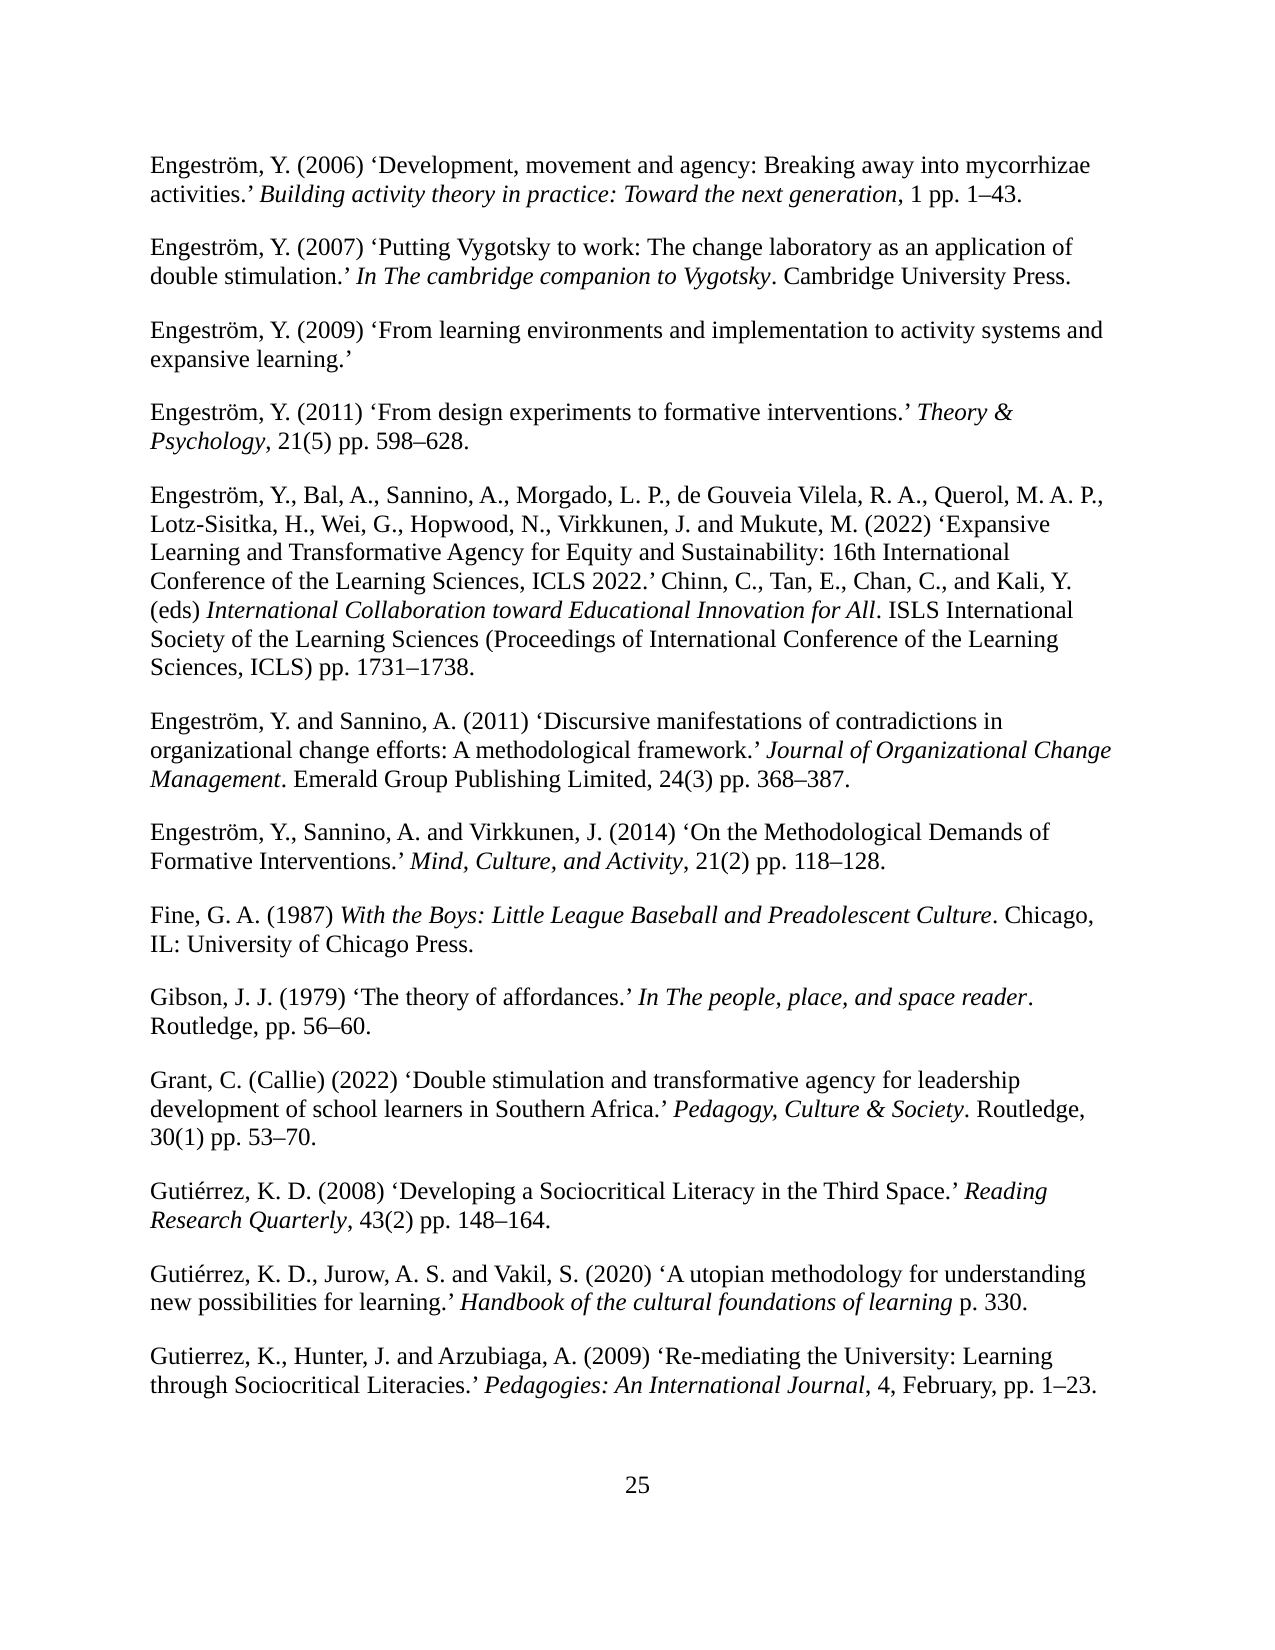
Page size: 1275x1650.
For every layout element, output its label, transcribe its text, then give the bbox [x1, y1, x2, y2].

text Engeström, Y. (2011) ‘From design experiments to formative interventions.’ Theory & Psychology, 21(5) pp. 598–628. [150, 397, 1125, 455]
text Engeström, Y. (2009) ‘From learning environments and implementation to activity systems and expansive learning.’ [150, 315, 1125, 372]
text Gutiérrez, K. D., Jurow, A. S. and Vakil, S. (2020) ‘A utopian methodology for understanding new possibilities for learning.’ Handbook of the cultural foundations of learning p. 330. [150, 1259, 1125, 1316]
text Engeström, Y., Bal, A., Sannino, A., Morgado, L. P., de Gouveia Vilela, R. A., Querol, M. A. P., Lotz-Sisitka, H., Wei, G., Hopwood, N., Virkkunen, J. and Mukute, M. (2022) ‘Expansive Learning and Transformative Agency for Equity and Sustainability: 16th International Conference of the Learning Sciences, ICLS 2022.’ Chinn, C., Tan, E., Chan, C., and Kali, Y. (eds) International Collaboration toward Educational Innovation for All. ISLS International Society of the Learning Sciences (Proceedings of International Conference of the Learning Sciences, ICLS) pp. 1731–1738. [150, 480, 1125, 681]
text Engeström, Y., Sannino, A. and Virkkunen, J. (2014) ‘On the Methodological Demands of Formative Interventions.’ Mind, Culture, and Activity, 21(2) pp. 118–128. [150, 817, 1125, 875]
text Grant, C. (Callie) (2022) ‘Double stimulation and transformative agency for leadership development of school learners in Southern Africa.’ Pedagogy, Culture & Society. Routledge, 30(1) pp. 53–70. [150, 1065, 1125, 1151]
text Gutiérrez, K. D. (2008) ‘Developing a Sociocritical Literacy in the Third Space.’ Reading Research Quarterly, 43(2) pp. 148–164. [150, 1176, 1125, 1234]
text Gibson, J. J. (1979) ‘The theory of affordances.’ In The people, place, and space reader. Routledge, pp. 56–60. [150, 982, 1125, 1040]
text Engeström, Y. (2006) ‘Development, movement and agency: Breaking away into mycorrhizae activities.’ Building activity theory in practice: Toward the next generation, 1 pp. 1–43. [150, 150, 1125, 207]
text Engeström, Y. (2007) ‘Putting Vygotsky to work: The change laboratory as an application of double stimulation.’ In The cambridge companion to Vygotsky. Cambridge University Press. [150, 232, 1125, 290]
text Gutierrez, K., Hunter, J. and Arzubiaga, A. (2009) ‘Re-mediating the University: Learning through Sociocritical Literacies.’ Pedagogies: An International Journal, 4, February, pp. 1–23. [150, 1341, 1125, 1399]
text Fine, G. A. (1987) With the Boys: Little League Baseball and Preadolescent Culture. Chicago, IL: University of Chicago Press. [150, 900, 1125, 957]
text Engeström, Y. and Sannino, A. (2011) ‘Discursive manifestations of contradictions in organizational change efforts: A methodological framework.’ Journal of Organizational Change Management. Emerald Group Publishing Limited, 24(3) pp. 368–387. [150, 706, 1125, 792]
